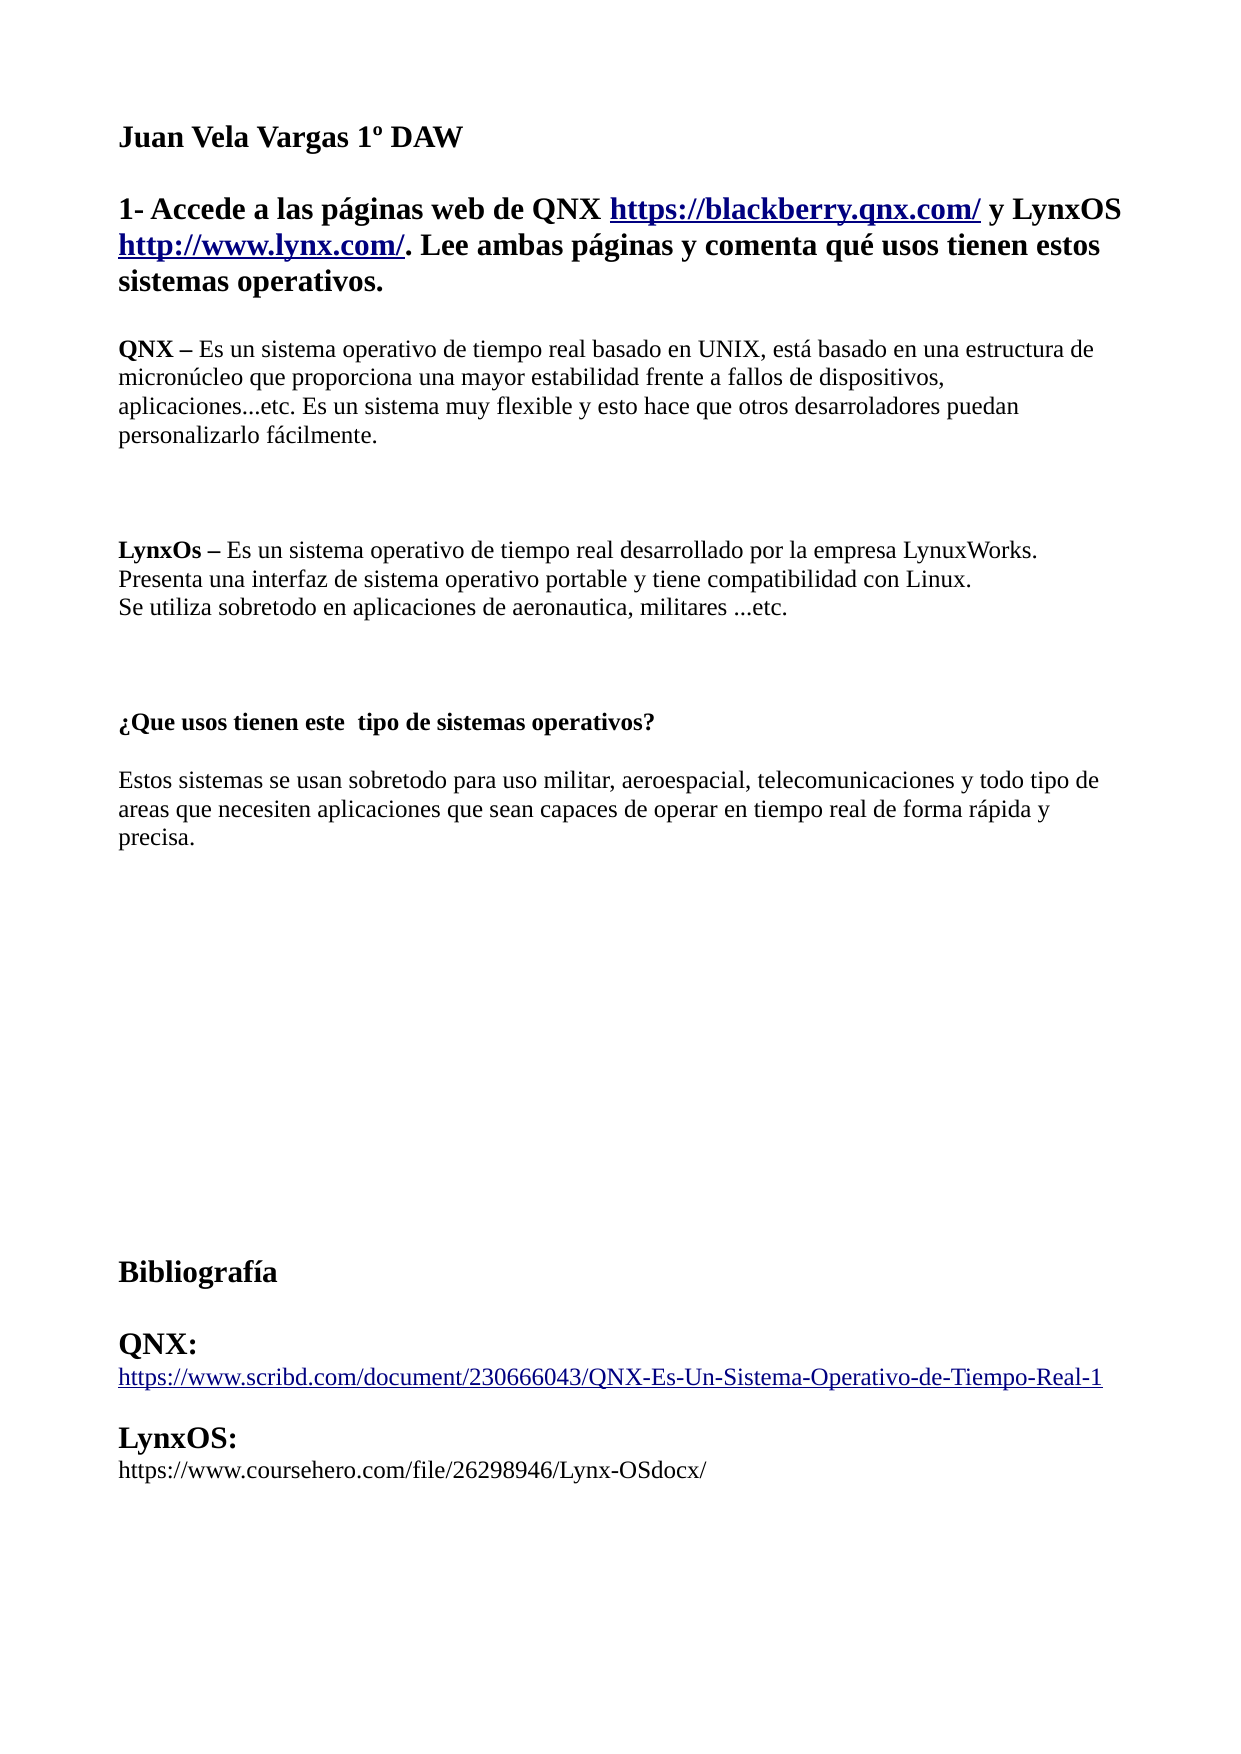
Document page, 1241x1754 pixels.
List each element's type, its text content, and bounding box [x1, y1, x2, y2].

text LynxOS: [118, 1419, 1122, 1455]
text Juan Vela Vargas 1º DAW [118, 118, 1122, 154]
text LynxOs – Es un sistema operativo de tiempo real desarrollado por la empresa LynuxWorks. Presenta una interfaz de sistema operativo portable y tiene compatibilidad con Linux. [118, 535, 1122, 592]
text https://www.scribd.com/document/230666043/QNX-Es-Un-Sistema-Operativo-de-Tiempo-Real-1 [118, 1362, 1122, 1390]
text Se utiliza sobretodo en aplicaciones de aeronautica, militares ...etc. [118, 592, 1122, 621]
text QNX: [118, 1326, 1122, 1362]
text QNX – Es un sistema operativo de tiempo real basado en UNIX, está basado en una estructura de micronúcleo que proporciona una mayor estabilidad frente a fallos de dispositivos, aplicaciones...etc. Es un sistema muy flexible y esto hace que otros desarroladores puedan personalizarlo fácilmente. [118, 334, 1122, 449]
text 1- Accede a las páginas web de QNX https://blackberry.qnx.com/ y LynxOS http://www.lynx.com/. Lee ambas páginas y comenta qué usos tienen estos sistemas operativos. [118, 190, 1122, 298]
text Bibliografía [118, 1254, 1122, 1290]
text Estos sistemas se usan sobretodo para uso militar, aeroespacial, telecomunicaciones y todo tipo de areas que necesiten aplicaciones que sean capaces de operar en tiempo real de forma rápida y precisa. [118, 765, 1122, 851]
text https://www.coursehero.com/file/26298946/Lynx-OSdocx/ [118, 1455, 1122, 1484]
text ¿Que usos tienen este tipo de sistemas operativos? [118, 707, 1122, 736]
